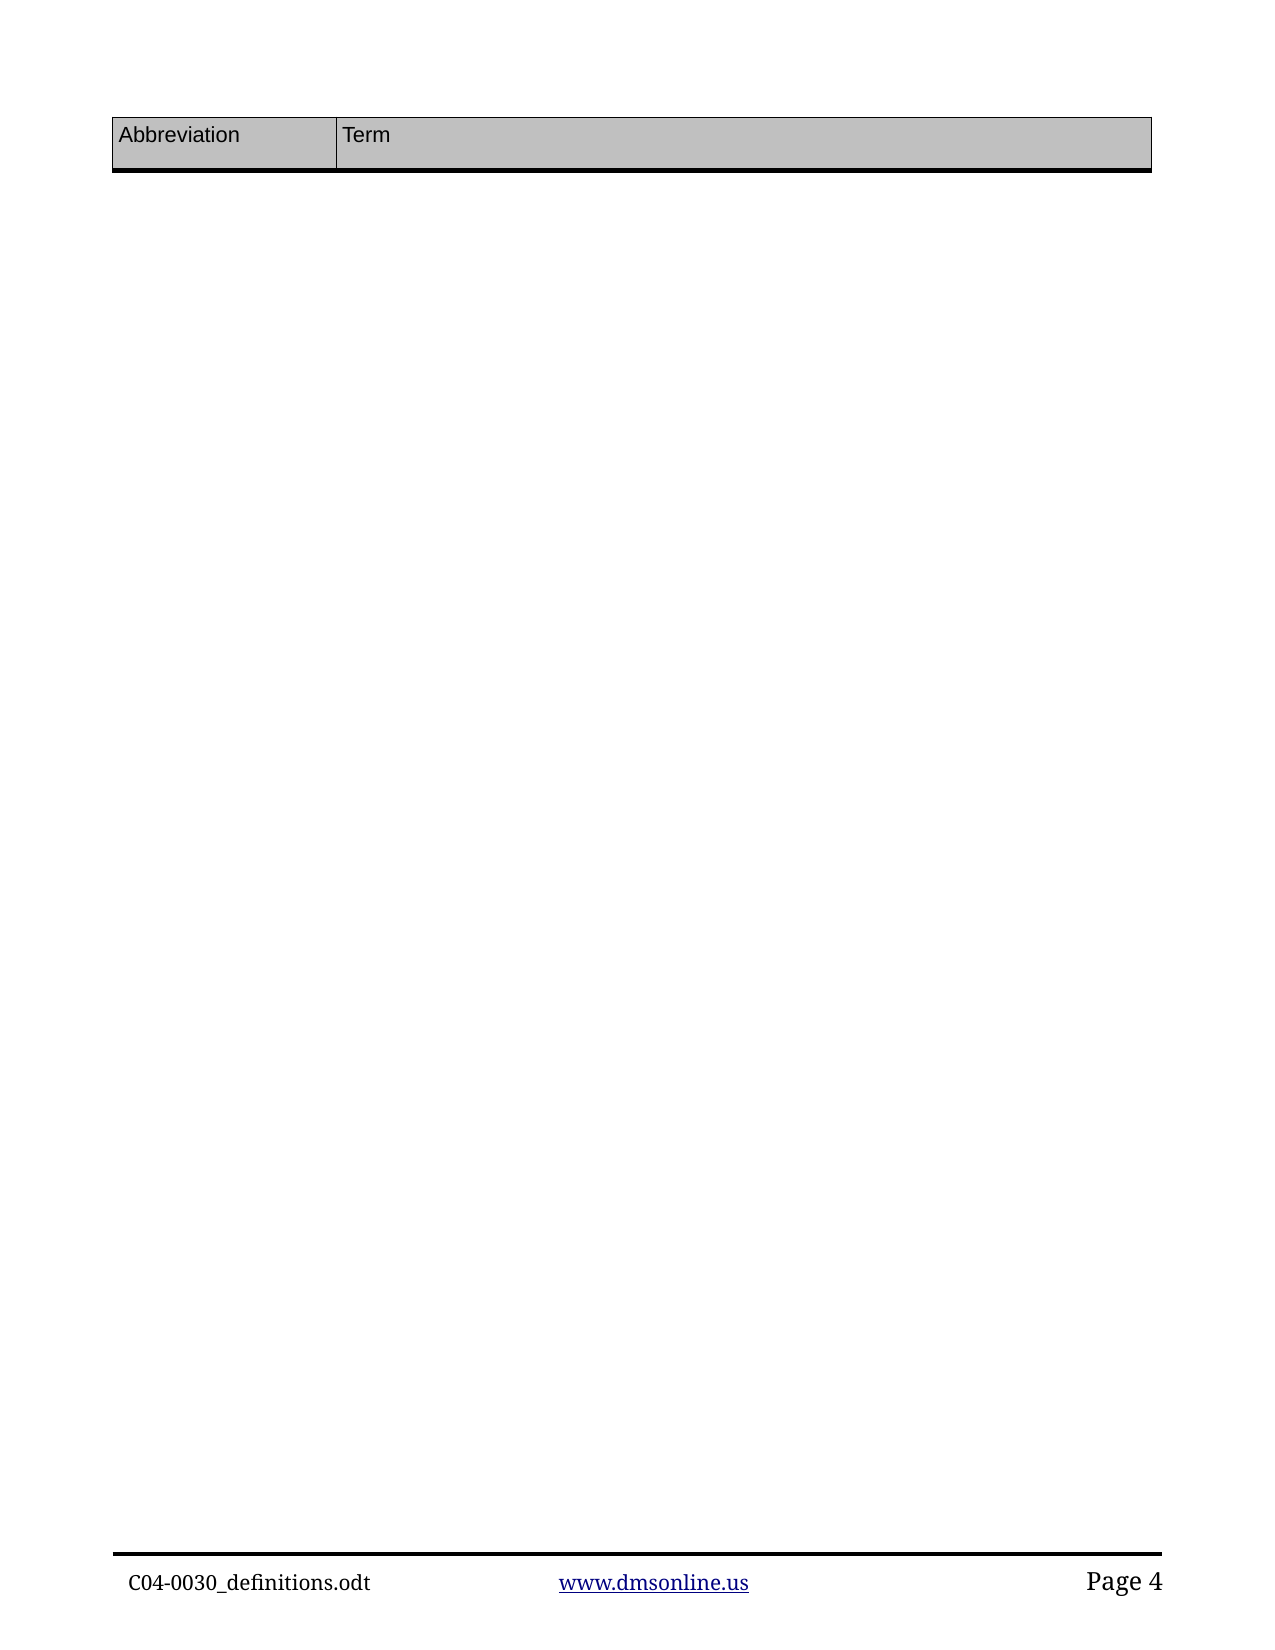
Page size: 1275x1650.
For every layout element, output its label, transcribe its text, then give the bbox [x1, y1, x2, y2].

table_cell [336, 173, 1151, 226]
table_cell [113, 173, 336, 226]
table_header Abbreviation [113, 118, 336, 168]
table_header Term [337, 118, 1151, 168]
